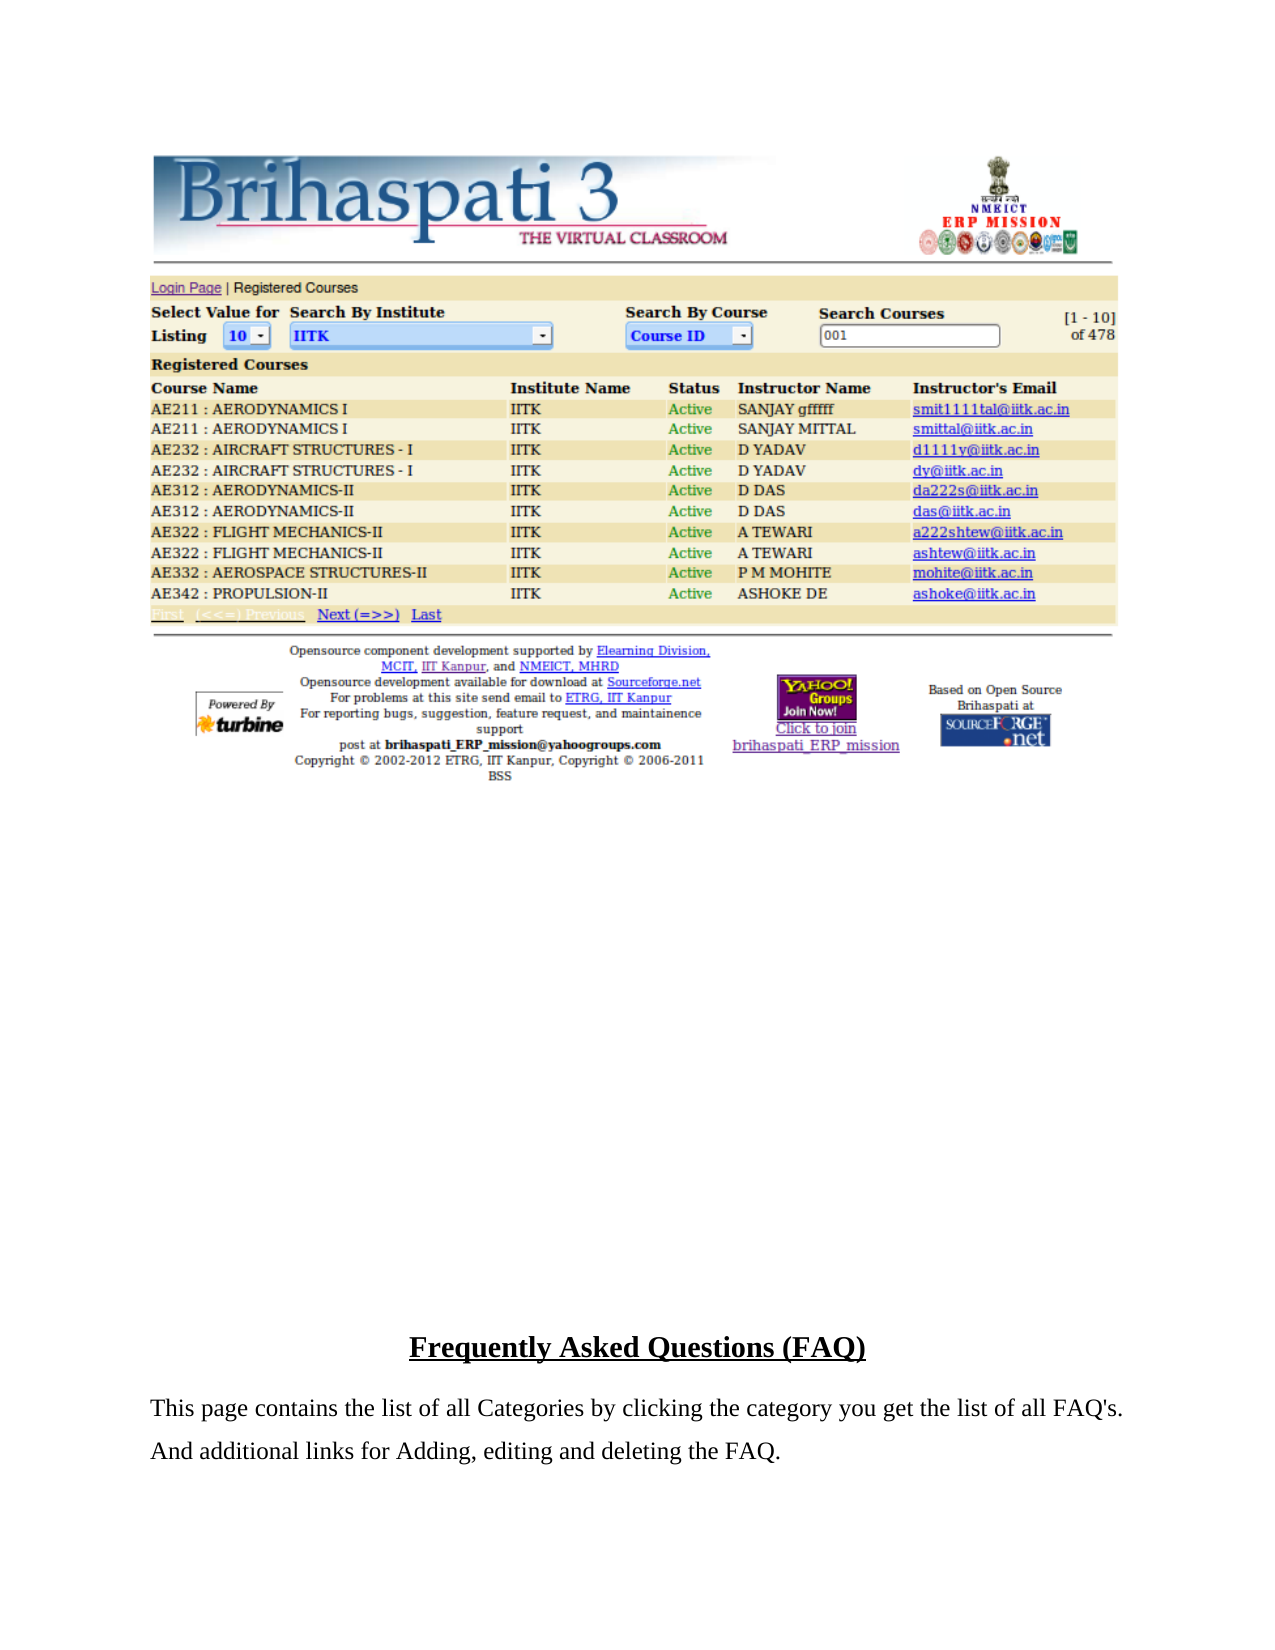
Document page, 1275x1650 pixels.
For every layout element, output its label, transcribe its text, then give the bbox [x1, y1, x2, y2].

picture [150, 150, 1125, 808]
text Frequently Asked Questions (FAQ) [150, 1329, 1125, 1364]
text This page contains the list of all Categories by clicking the category you get the list of all FAQ's. And additional links for Adding, editing and deleting the FAQ. [150, 1393, 1125, 1465]
